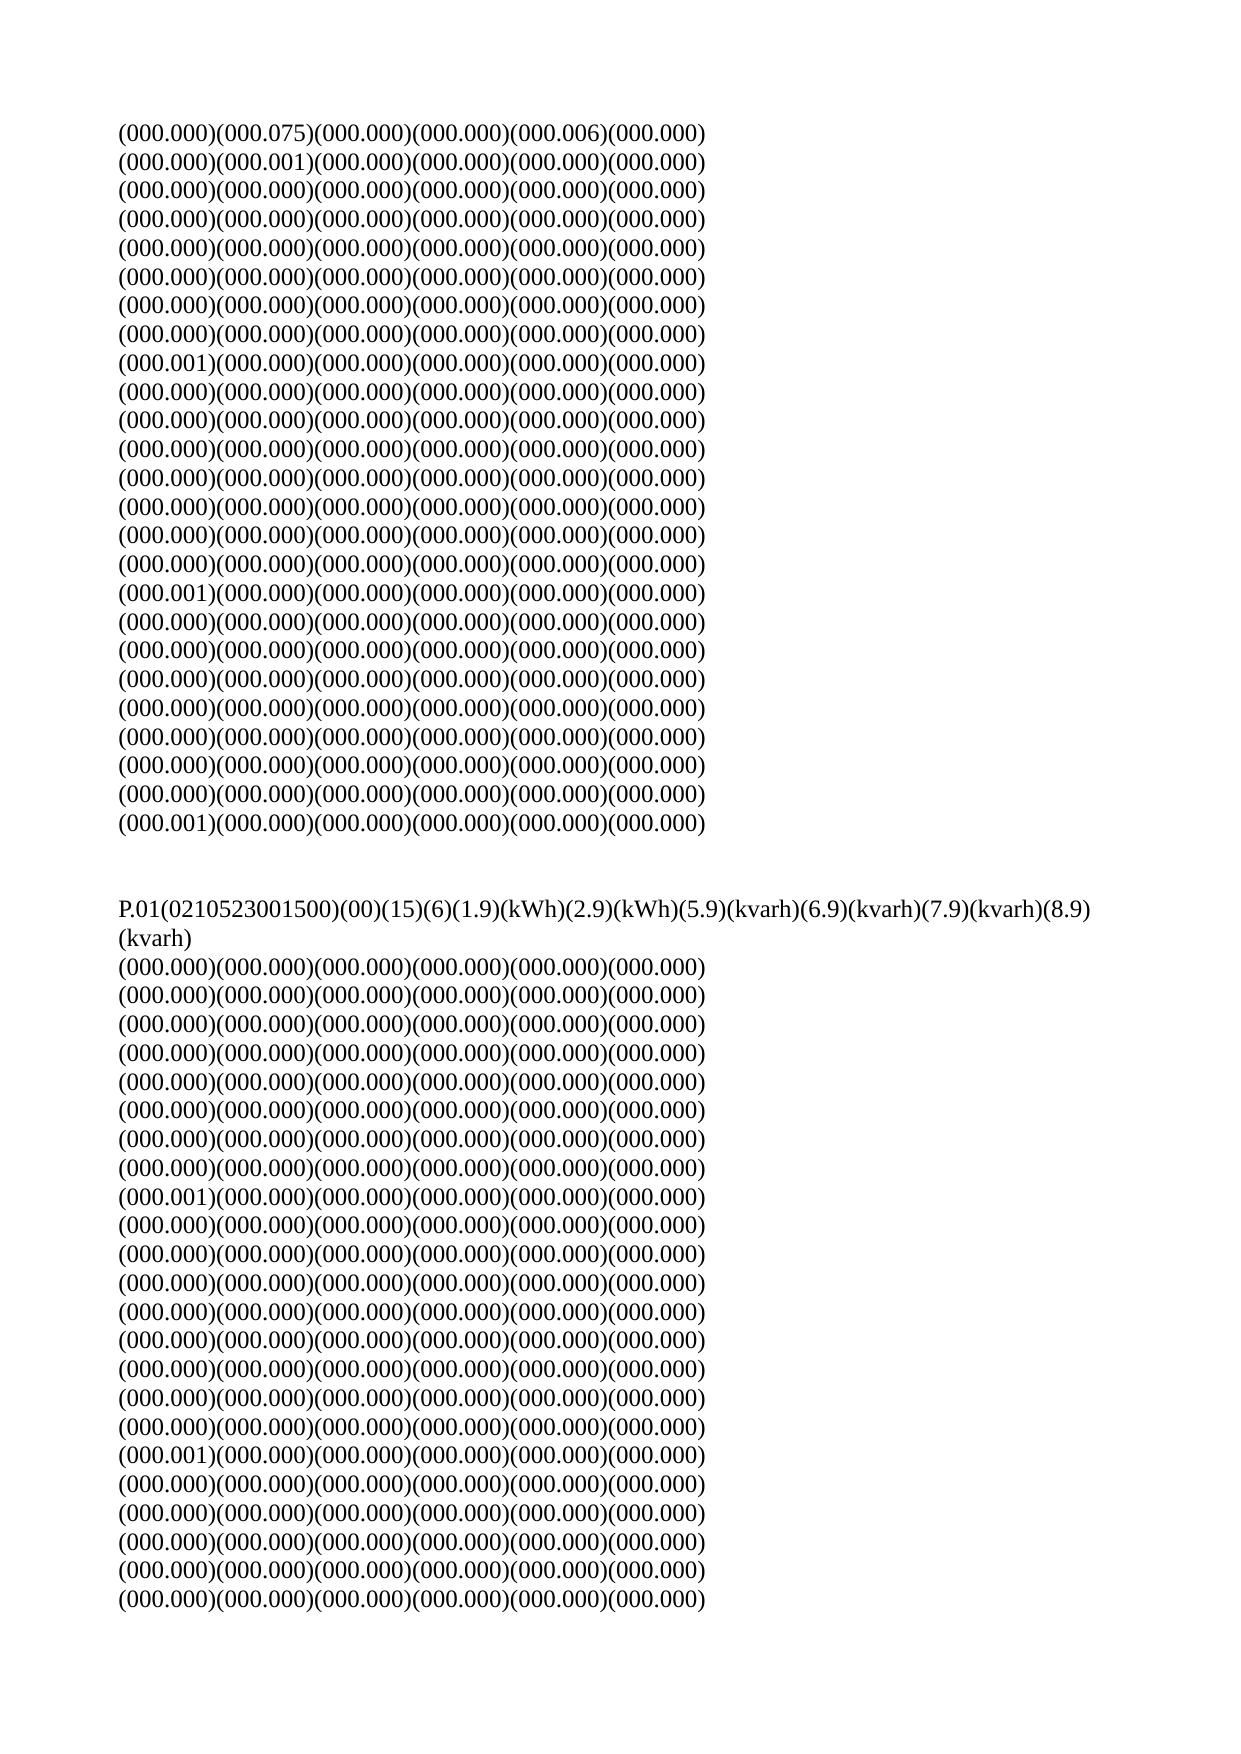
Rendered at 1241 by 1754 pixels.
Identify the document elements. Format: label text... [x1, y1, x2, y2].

text (000.000)(000.000)(000.000)(000.000)(000.000)(000.000) [118, 492, 1122, 521]
text (000.000)(000.000)(000.000)(000.000)(000.000)(000.000) [118, 1383, 1122, 1412]
text (000.000)(000.000)(000.000)(000.000)(000.000)(000.000) [118, 981, 1122, 1009]
text (000.000)(000.075)(000.000)(000.000)(000.006)(000.000) [118, 118, 1122, 147]
text (000.000)(000.000)(000.000)(000.000)(000.000)(000.000) [118, 1239, 1122, 1268]
text (000.000)(000.000)(000.000)(000.000)(000.000)(000.000) [118, 377, 1122, 406]
text (000.000)(000.000)(000.000)(000.000)(000.000)(000.000) [118, 1412, 1122, 1441]
text (000.000)(000.000)(000.000)(000.000)(000.000)(000.000) [118, 1153, 1122, 1182]
text (000.000)(000.000)(000.000)(000.000)(000.000)(000.000) [118, 1498, 1122, 1527]
text (000.000)(000.000)(000.000)(000.000)(000.000)(000.000) [118, 1268, 1122, 1297]
text (000.001)(000.000)(000.000)(000.000)(000.000)(000.000) [118, 808, 1122, 837]
text (000.001)(000.000)(000.000)(000.000)(000.000)(000.000) [118, 348, 1122, 377]
text (000.000)(000.000)(000.000)(000.000)(000.000)(000.000) [118, 1096, 1122, 1124]
text (000.000)(000.000)(000.000)(000.000)(000.000)(000.000) [118, 434, 1122, 463]
text (000.000)(000.000)(000.000)(000.000)(000.000)(000.000) [118, 319, 1122, 348]
text (000.000)(000.000)(000.000)(000.000)(000.000)(000.000) [118, 291, 1122, 319]
text (000.000)(000.000)(000.000)(000.000)(000.000)(000.000) [118, 1354, 1122, 1383]
text (000.000)(000.000)(000.000)(000.000)(000.000)(000.000) [118, 1038, 1122, 1067]
text (000.000)(000.000)(000.000)(000.000)(000.000)(000.000) [118, 406, 1122, 434]
text (000.000)(000.000)(000.000)(000.000)(000.000)(000.000) [118, 1297, 1122, 1326]
text (000.000)(000.000)(000.000)(000.000)(000.000)(000.000) [118, 664, 1122, 693]
text (000.000)(000.000)(000.000)(000.000)(000.000)(000.000) [118, 1009, 1122, 1038]
text (000.000)(000.000)(000.000)(000.000)(000.000)(000.000) [118, 1469, 1122, 1498]
text (000.000)(000.000)(000.000)(000.000)(000.000)(000.000) [118, 549, 1122, 578]
text (000.000)(000.000)(000.000)(000.000)(000.000)(000.000) [118, 463, 1122, 492]
text P.01(0210523001500)(00)(15)(6)(1.9)(kWh)(2.9)(kWh)(5.9)(kvarh)(6.9)(kvarh)(7.9)(kvarh)(8.9)(kvarh) [118, 894, 1122, 952]
text (000.001)(000.000)(000.000)(000.000)(000.000)(000.000) [118, 1182, 1122, 1211]
text (000.000)(000.001)(000.000)(000.000)(000.000)(000.000) [118, 147, 1122, 176]
text (000.000)(000.000)(000.000)(000.000)(000.000)(000.000) [118, 952, 1122, 981]
text (000.000)(000.000)(000.000)(000.000)(000.000)(000.000) [118, 1211, 1122, 1239]
text (000.000)(000.000)(000.000)(000.000)(000.000)(000.000) [118, 204, 1122, 233]
text (000.000)(000.000)(000.000)(000.000)(000.000)(000.000) [118, 779, 1122, 808]
text (000.000)(000.000)(000.000)(000.000)(000.000)(000.000) [118, 607, 1122, 636]
text (000.000)(000.000)(000.000)(000.000)(000.000)(000.000) [118, 521, 1122, 549]
text (000.000)(000.000)(000.000)(000.000)(000.000)(000.000) [118, 176, 1122, 204]
text (000.001)(000.000)(000.000)(000.000)(000.000)(000.000) [118, 1441, 1122, 1469]
text (000.000)(000.000)(000.000)(000.000)(000.000)(000.000) [118, 262, 1122, 291]
text (000.000)(000.000)(000.000)(000.000)(000.000)(000.000) [118, 636, 1122, 664]
text (000.000)(000.000)(000.000)(000.000)(000.000)(000.000) [118, 233, 1122, 262]
text (000.000)(000.000)(000.000)(000.000)(000.000)(000.000) [118, 1067, 1122, 1096]
text (000.000)(000.000)(000.000)(000.000)(000.000)(000.000) [118, 1556, 1122, 1584]
text (000.000)(000.000)(000.000)(000.000)(000.000)(000.000) [118, 693, 1122, 722]
text (000.000)(000.000)(000.000)(000.000)(000.000)(000.000) [118, 1584, 1122, 1613]
text (000.000)(000.000)(000.000)(000.000)(000.000)(000.000) [118, 751, 1122, 779]
text (000.000)(000.000)(000.000)(000.000)(000.000)(000.000) [118, 1124, 1122, 1153]
text (000.001)(000.000)(000.000)(000.000)(000.000)(000.000) [118, 578, 1122, 607]
text (000.000)(000.000)(000.000)(000.000)(000.000)(000.000) [118, 1527, 1122, 1556]
text (000.000)(000.000)(000.000)(000.000)(000.000)(000.000) [118, 722, 1122, 751]
text (000.000)(000.000)(000.000)(000.000)(000.000)(000.000) [118, 1326, 1122, 1354]
